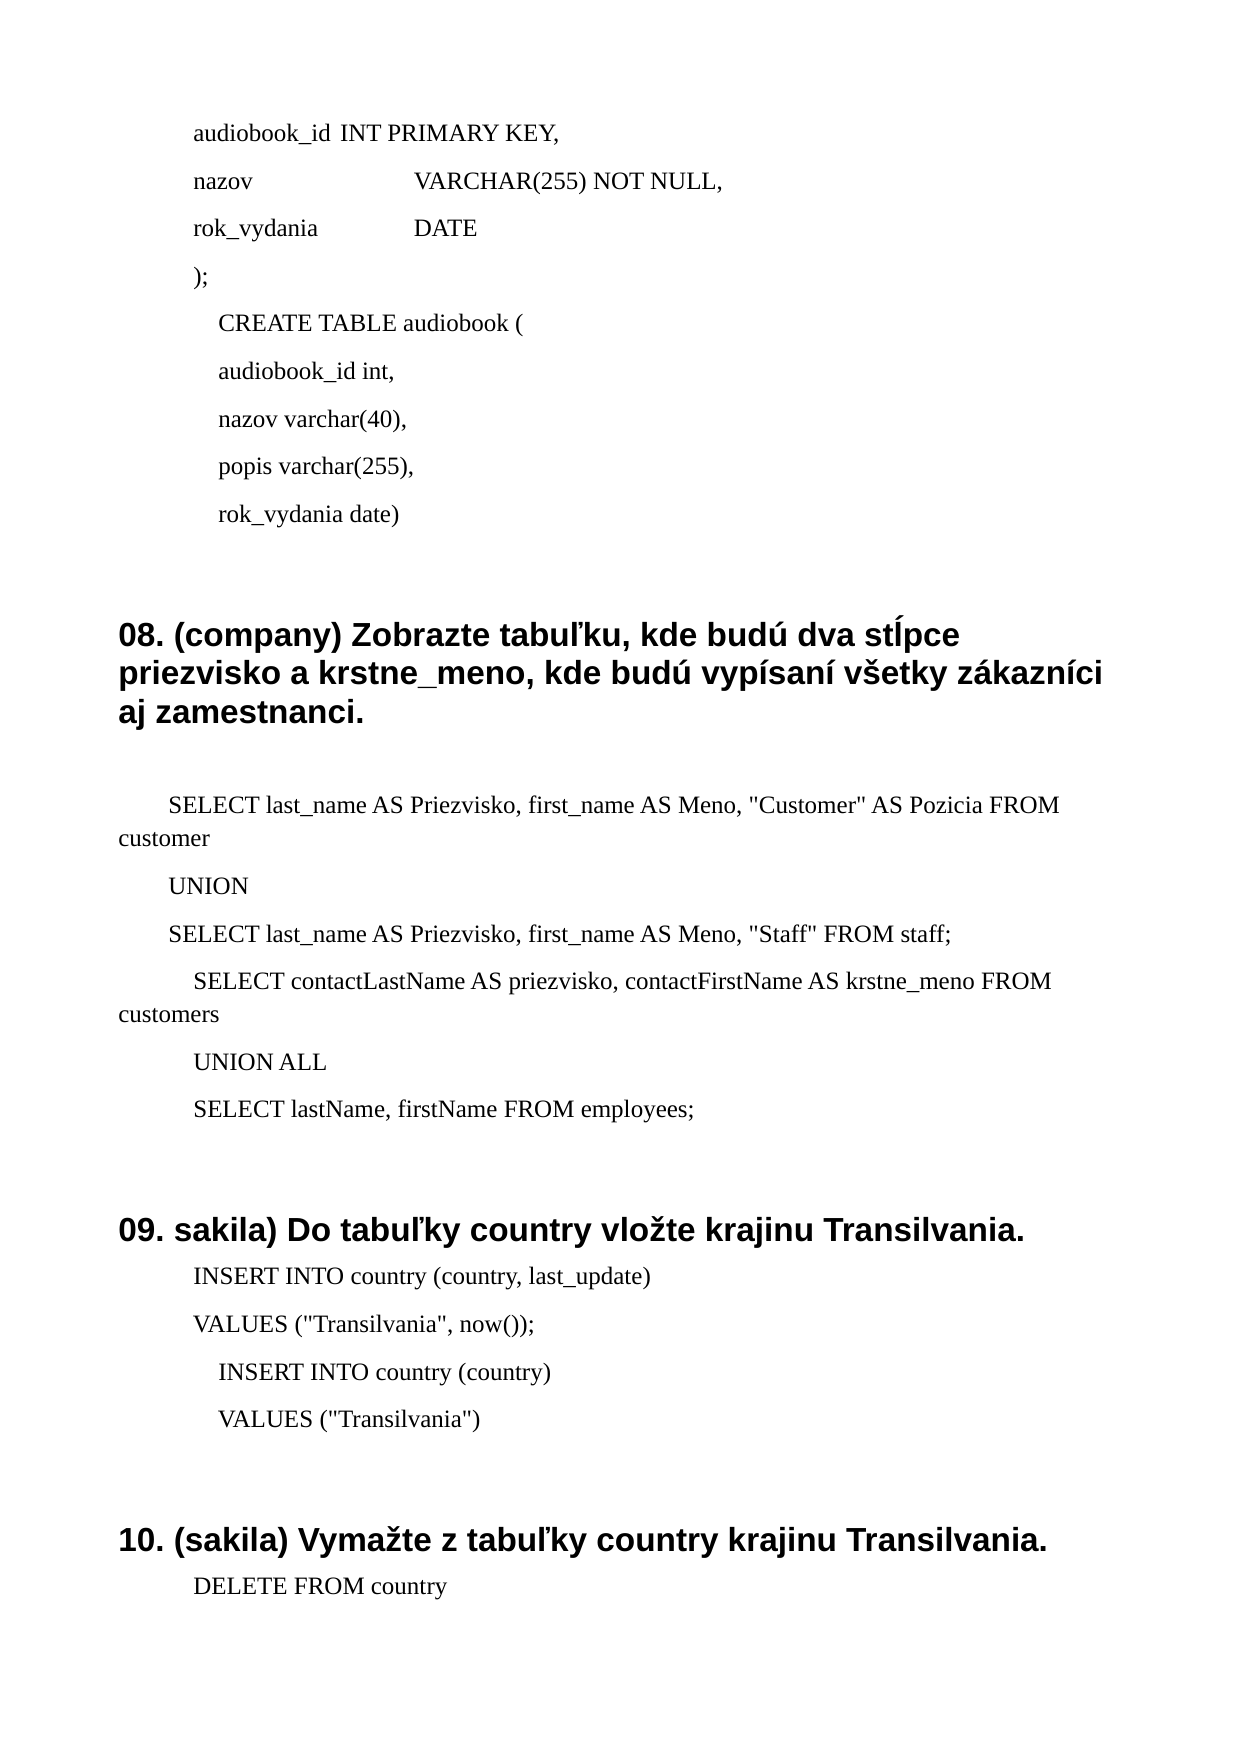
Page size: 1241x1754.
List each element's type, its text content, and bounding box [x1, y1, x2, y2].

text UNION ALL [118, 1047, 1122, 1076]
text ); [118, 261, 1122, 290]
text VALUES ("Transilvania", now()); [118, 1309, 1122, 1338]
text INSERT INTO country (country, last_update) [118, 1261, 1122, 1290]
text audiobook_id INT PRIMARY KEY, [118, 118, 1122, 147]
text CREATE TABLE audiobook ( [118, 308, 1122, 337]
text audiobook_id int, [118, 356, 1122, 385]
text UNION [118, 871, 1122, 900]
text SELECT contactLastName AS priezvisko, contactFirstName AS krstne_meno FROM customers [118, 966, 1122, 1028]
text nazov varchar(40), [118, 404, 1122, 432]
text SELECT lastName, firstName FROM employees; [118, 1094, 1122, 1123]
text VALUES ("Transilvania") [118, 1404, 1122, 1433]
text popis varchar(255), [118, 451, 1122, 480]
text SELECT last_name AS Priezvisko, first_name AS Meno, "Staff" FROM staff; [118, 919, 1122, 947]
text DELETE FROM country [118, 1571, 1122, 1600]
text rok_vydania DATE [118, 213, 1122, 242]
text nazov VARCHAR(255) NOT NULL, [118, 166, 1122, 194]
subtitle 09. sakila) Do tabuľky country vložte krajinu Transilvania. [118, 1211, 1122, 1249]
text SELECT last_name AS Priezvisko, first_name AS Meno, "Customer" AS Pozicia FROM customer [118, 790, 1122, 852]
subtitle 10. (sakila) Vymažte z tabuľky country krajinu Transilvania. [118, 1520, 1122, 1559]
text rok_vydania date) [118, 499, 1122, 528]
subtitle 08. (company) Zobrazte tabuľku, kde budú dva stĺpce priezvisko a krstne_meno, kde budú vypísaní všetky zákazníci aj zamestnanci. [118, 615, 1122, 730]
text INSERT INTO country (country) [118, 1357, 1122, 1385]
